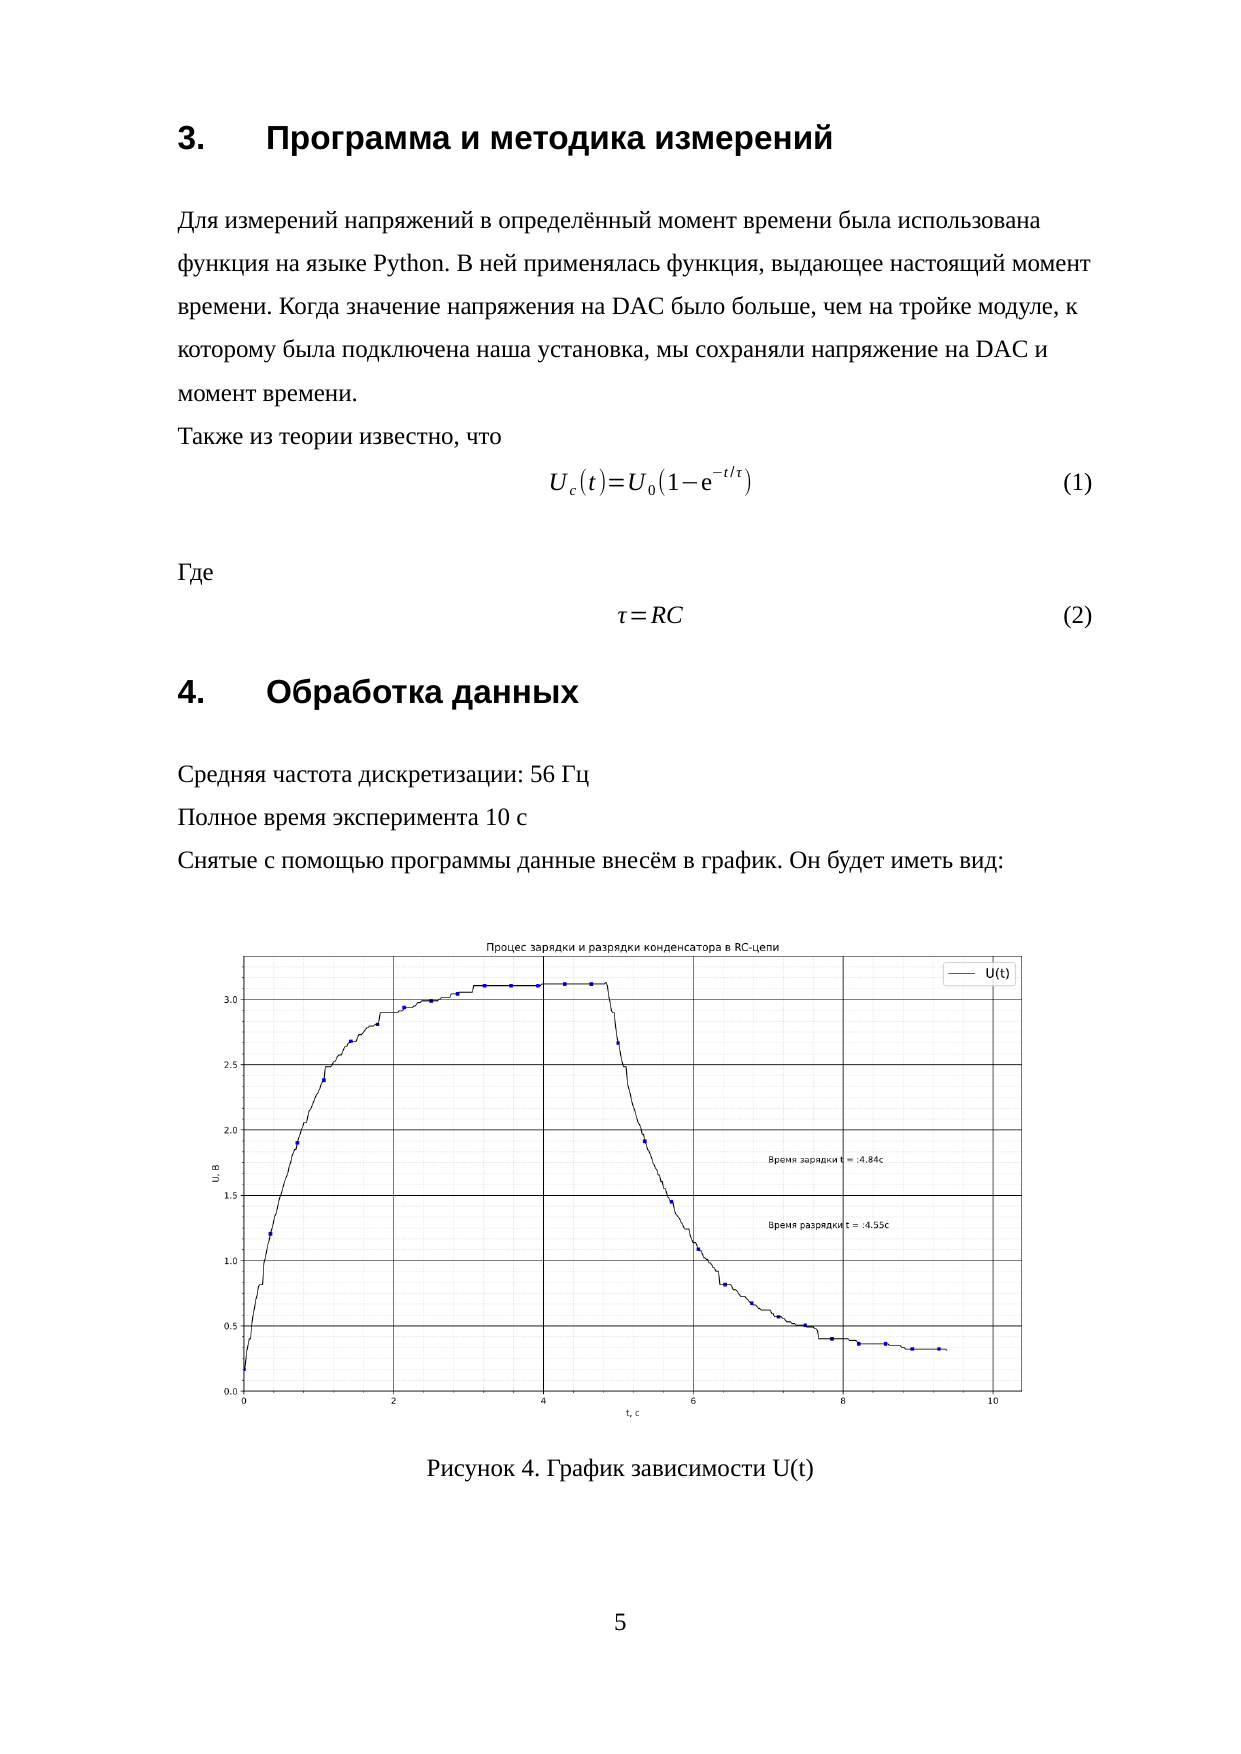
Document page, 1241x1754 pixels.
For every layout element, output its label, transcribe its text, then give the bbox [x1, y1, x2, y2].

text функция на языке Python. В ней применялась функция, выдающее настоящий момент [118, 248, 1122, 277]
text Полное время эксперимента 10 с [118, 802, 1122, 831]
text которому была подключена наша установка, мы сохраняли напряжение на DAC и [118, 334, 1122, 363]
text Где [118, 557, 1122, 585]
text Рисунок 4. График зависимости U(t) [118, 1453, 1122, 1482]
subtitle Программа и методика измерений [118, 118, 1122, 157]
text момент времени. [118, 378, 1122, 406]
text Для измерений напряжений в определённый момент времени была использована [118, 205, 1122, 234]
text Также из теории известно, что [118, 421, 1122, 449]
subtitle Обработка данных [118, 672, 1122, 711]
text времени. Когда значение напряжения на DAC было больше, чем на тройке модуле, к [118, 291, 1122, 320]
text Средняя частота дискретизации: 56 Гц [118, 759, 1122, 788]
text Снятые с помощью программы данные внесём в график. Он будет иметь вид: [118, 846, 1122, 874]
text (1) [118, 464, 1122, 499]
text (2) [118, 600, 1122, 628]
picture [118, 888, 1122, 1453]
